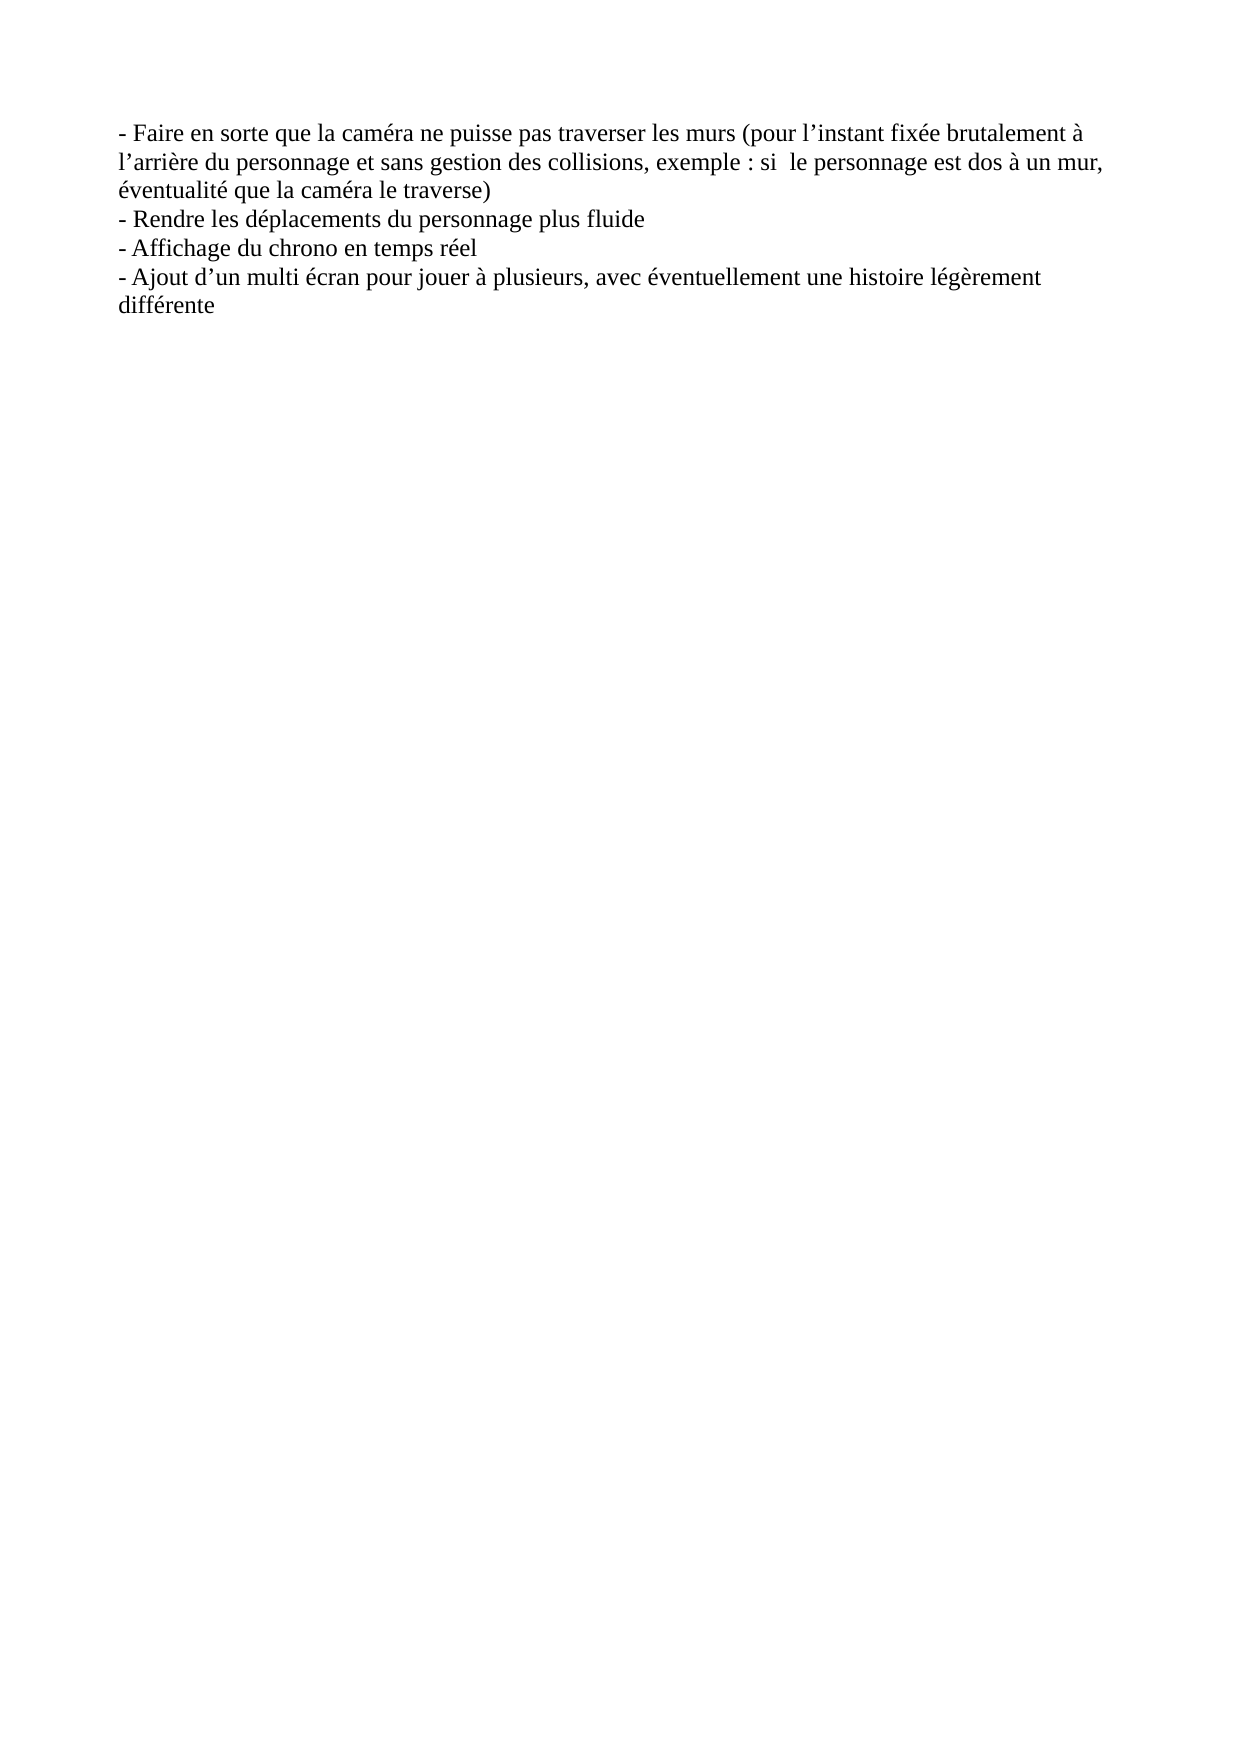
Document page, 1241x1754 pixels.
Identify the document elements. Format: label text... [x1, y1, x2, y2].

text - Affichage du chrono en temps réel [118, 233, 1122, 262]
text - Ajout d’un multi écran pour jouer à plusieurs, avec éventuellement une histoire légèrement différente [118, 262, 1122, 319]
text - Rendre les déplacements du personnage plus fluide [118, 204, 1122, 233]
text - Faire en sorte que la caméra ne puisse pas traverser les murs (pour l’instant fixée brutalement à l’arrière du personnage et sans gestion des collisions, exemple : si le personnage est dos à un mur, éventualité que la caméra le traverse) [118, 118, 1122, 204]
